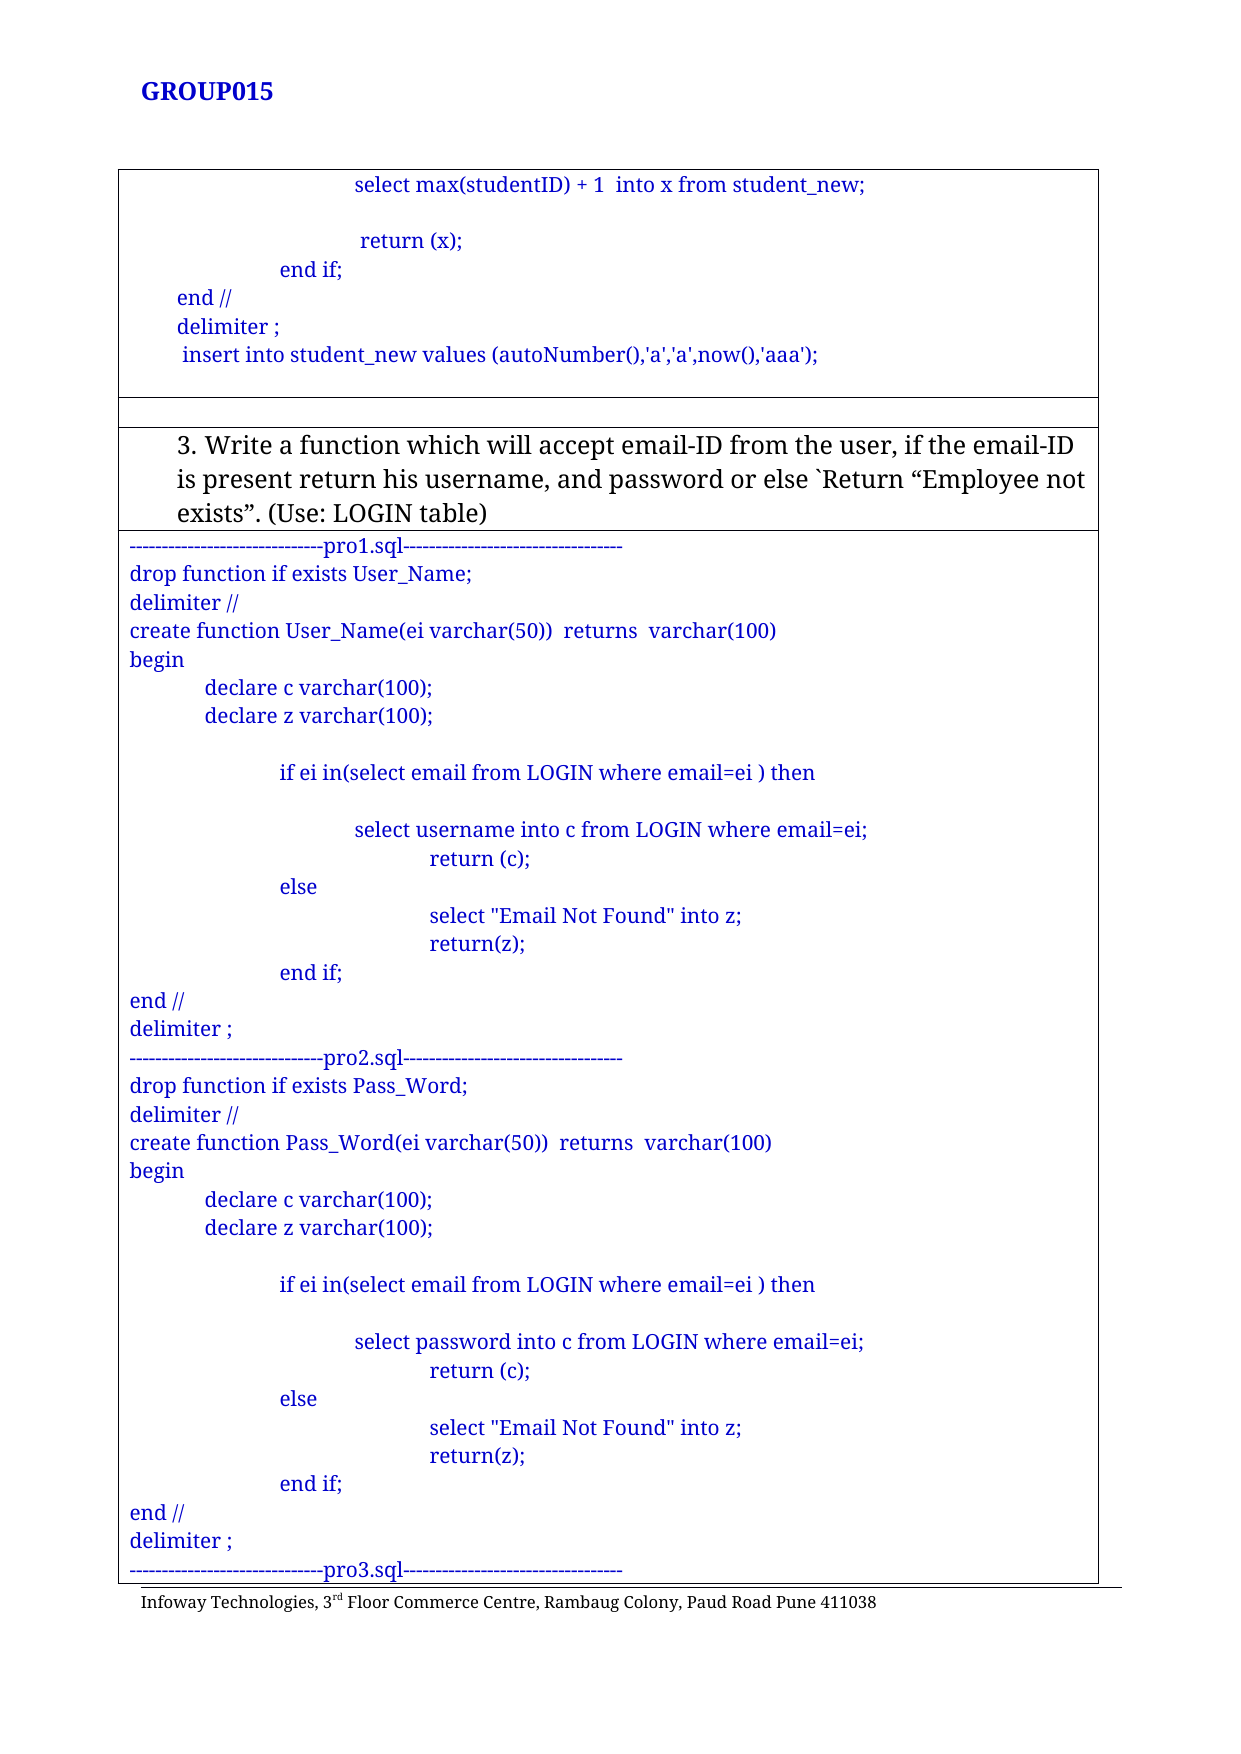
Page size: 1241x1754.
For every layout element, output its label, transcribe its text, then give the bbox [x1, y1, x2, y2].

table_cell ------------------------------pro1.sql---------------------------------- drop function if exists User_Name; delimiter // create function User_Name(ei varchar(50)) returns varchar(100) begin declare c varchar(100); declare z varchar(100); if ei in(select email from LOGIN where email=ei ) then select username into c from LOGIN where email=ei; return (c); else select "Email Not Found" into z; return(z); end if; end // delimiter ; ------------------------------pro2.sql---------------------------------- drop function if exists Pass_Word; delimiter // create function Pass_Word(ei varchar(50)) returns varchar(100) begin declare c varchar(100); declare z varchar(100); if ei in(select email from LOGIN where email=ei ) then select password into c from LOGIN where email=ei; return (c); else select "Email Not Found" into z; return(z); end if; end // delimiter ; ------------------------------pro3.sql---------------------------------- [119, 531, 1098, 1583]
table_cell [119, 398, 1098, 427]
table_cell select max(studentID) + 1 into x from student_new; return (x); end if; end // delimiter ; insert into student_new values (autoNumber(),'a','a',now(),'aaa'); [119, 170, 1098, 397]
table_cell Write a function which will accept email-ID from the user, if the email-ID is present return his username, and password or else `Return “Employee not exists”. (Use: LOGIN table) [119, 428, 1098, 530]
